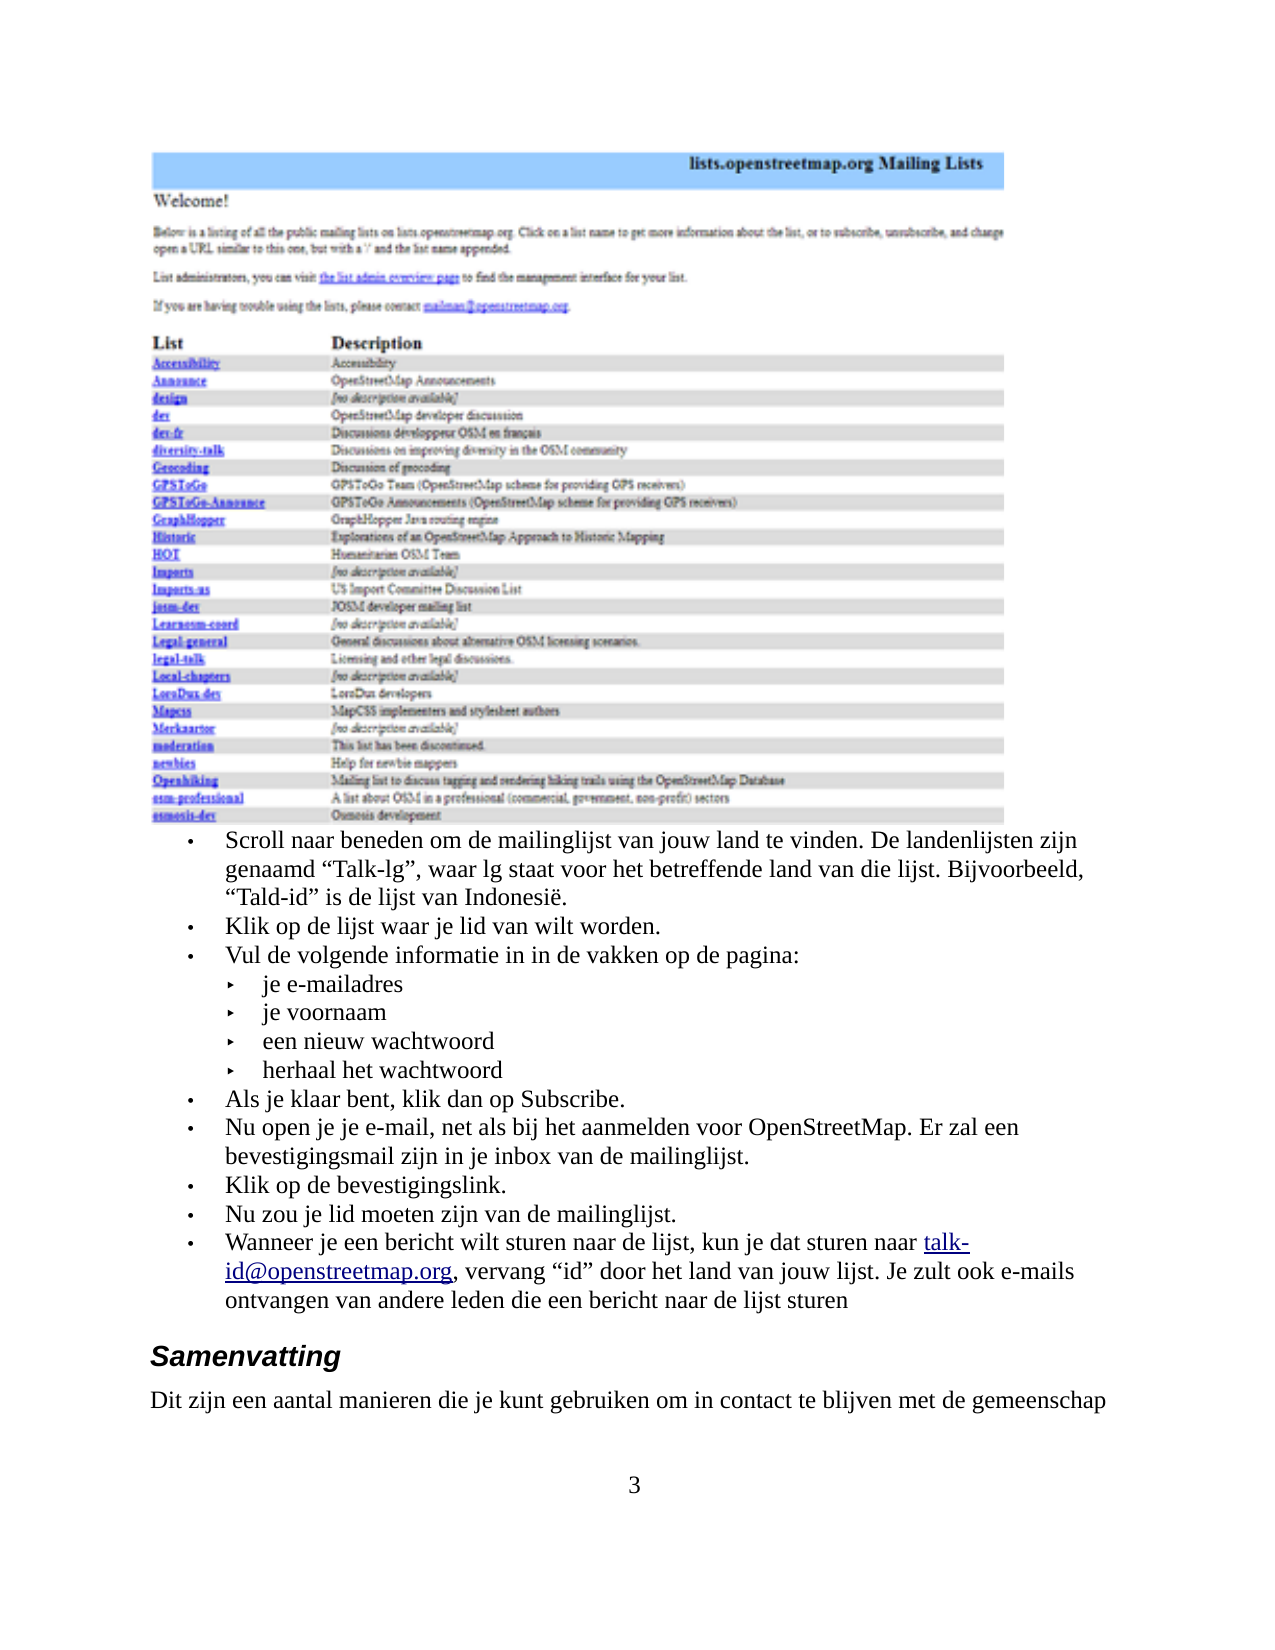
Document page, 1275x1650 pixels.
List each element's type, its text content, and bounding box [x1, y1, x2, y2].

list Klik op de bevestigingslink. [187, 1170, 1125, 1199]
list een nieuw wachtwoord [225, 1026, 1125, 1055]
list Scroll naar beneden om de mailinglijst van jouw land te vinden. De landenlijsten zijn genaamd “Talk-lg”, waar lg staat voor het betreffende land van die lijst. Bijvoorbeeld, “Tald-id” is de lijst van Indonesië. [187, 825, 1125, 911]
list Als je klaar bent, klik dan op Subscribe. [187, 1084, 1125, 1112]
list je e-mailadres [225, 969, 1125, 997]
list je voornaam [225, 997, 1125, 1026]
picture [150, 150, 1005, 825]
list Vul de volgende informatie in in de vakken op de pagina: [187, 940, 1125, 969]
list Nu open je je e-mail, net als bij het aanmelden voor OpenStreetMap. Er zal een bevestigingsmail zijn in je inbox van de mailinglijst. [187, 1112, 1125, 1170]
list herhaal het wachtwoord [225, 1055, 1125, 1084]
subtitle Samenvatting [150, 1339, 1125, 1372]
text Dit zijn een aantal manieren die je kunt gebruiken om in contact te blijven met de gemeenschap [150, 1385, 1125, 1413]
list Nu zou je lid moeten zijn van de mailinglijst. [187, 1199, 1125, 1227]
list Wanneer je een bericht wilt sturen naar de lijst, kun je dat sturen naar talk-id@openstreetmap.org, vervang “id” door het land van jouw lijst. Je zult ook e-mails ontvangen van andere leden die een bericht naar de lijst sturen [187, 1227, 1125, 1314]
list Klik op de lijst waar je lid van wilt worden. [187, 911, 1125, 940]
